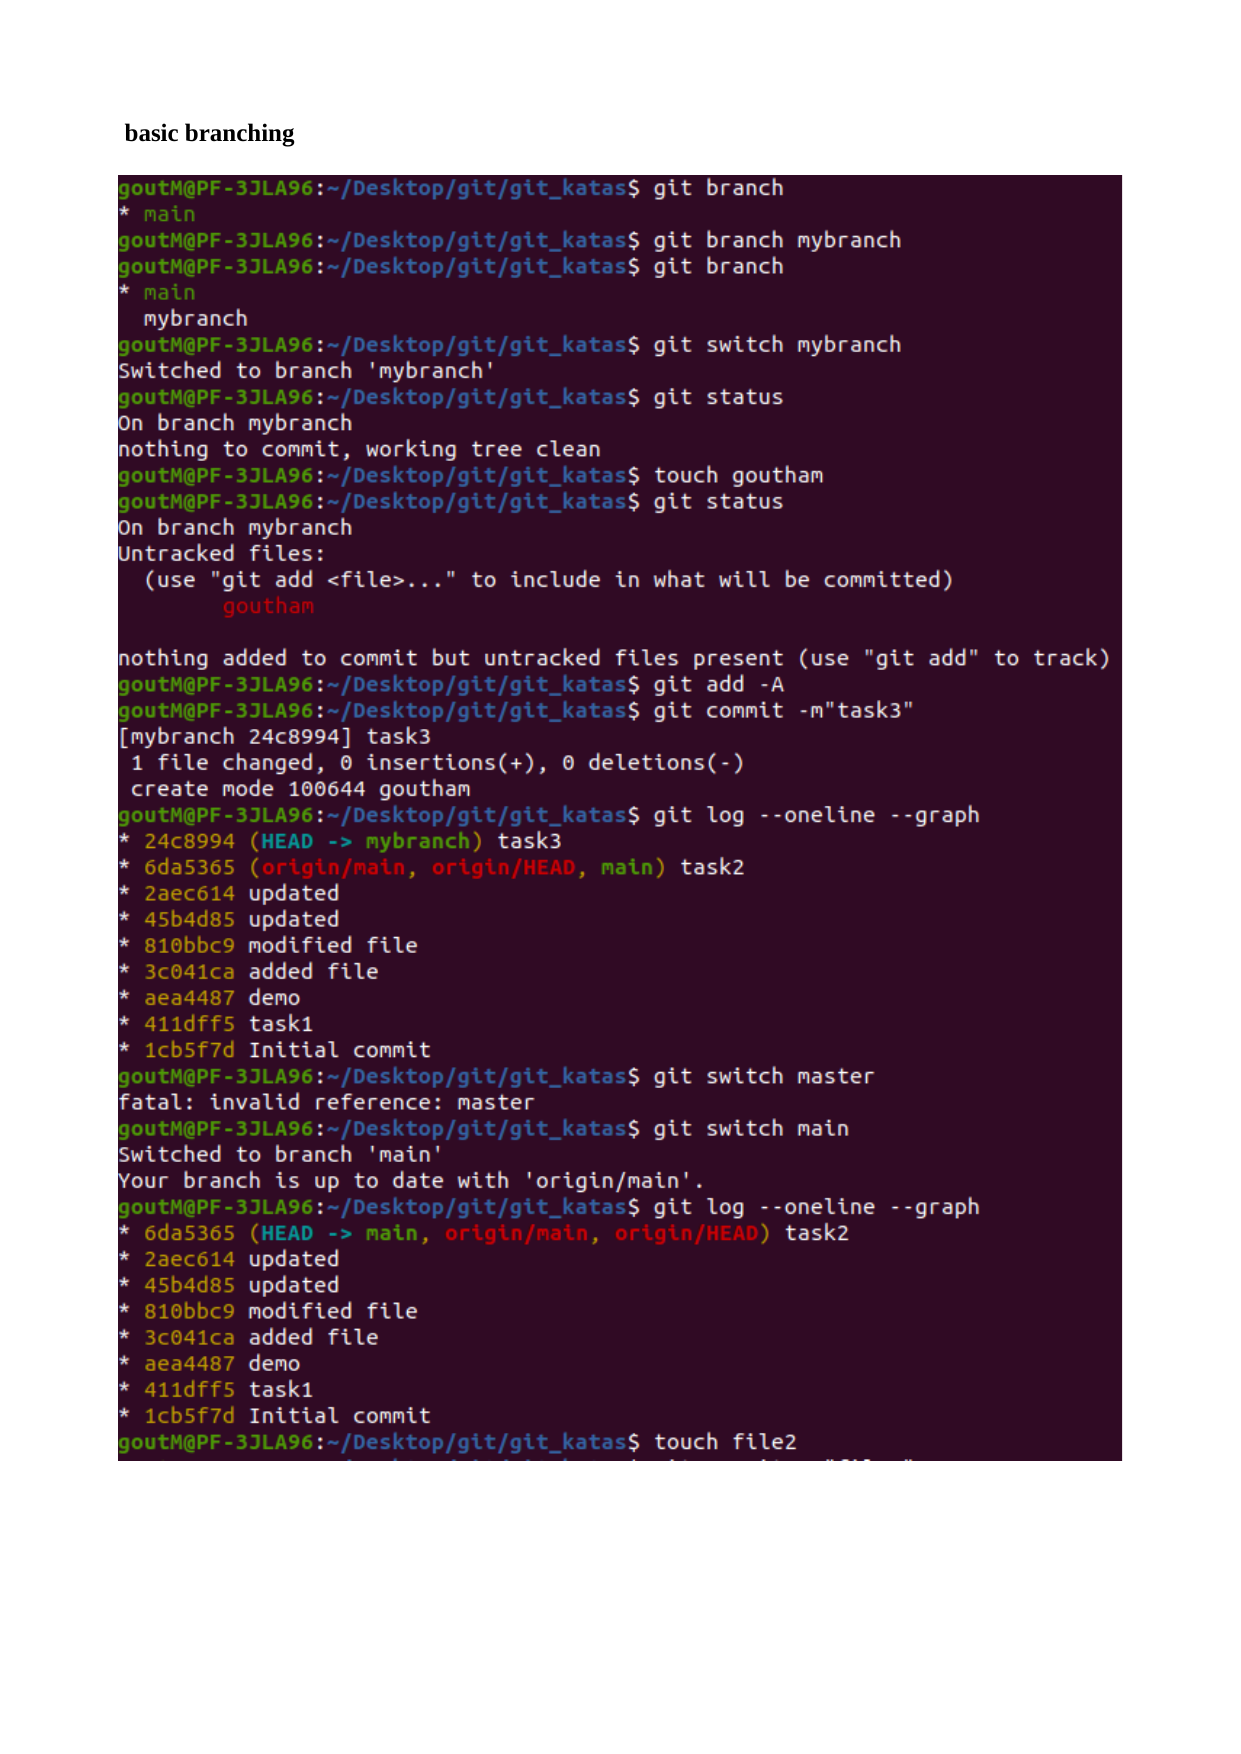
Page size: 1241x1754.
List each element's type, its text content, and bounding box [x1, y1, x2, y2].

text basic branching [118, 118, 1122, 147]
picture [118, 175, 1123, 1461]
